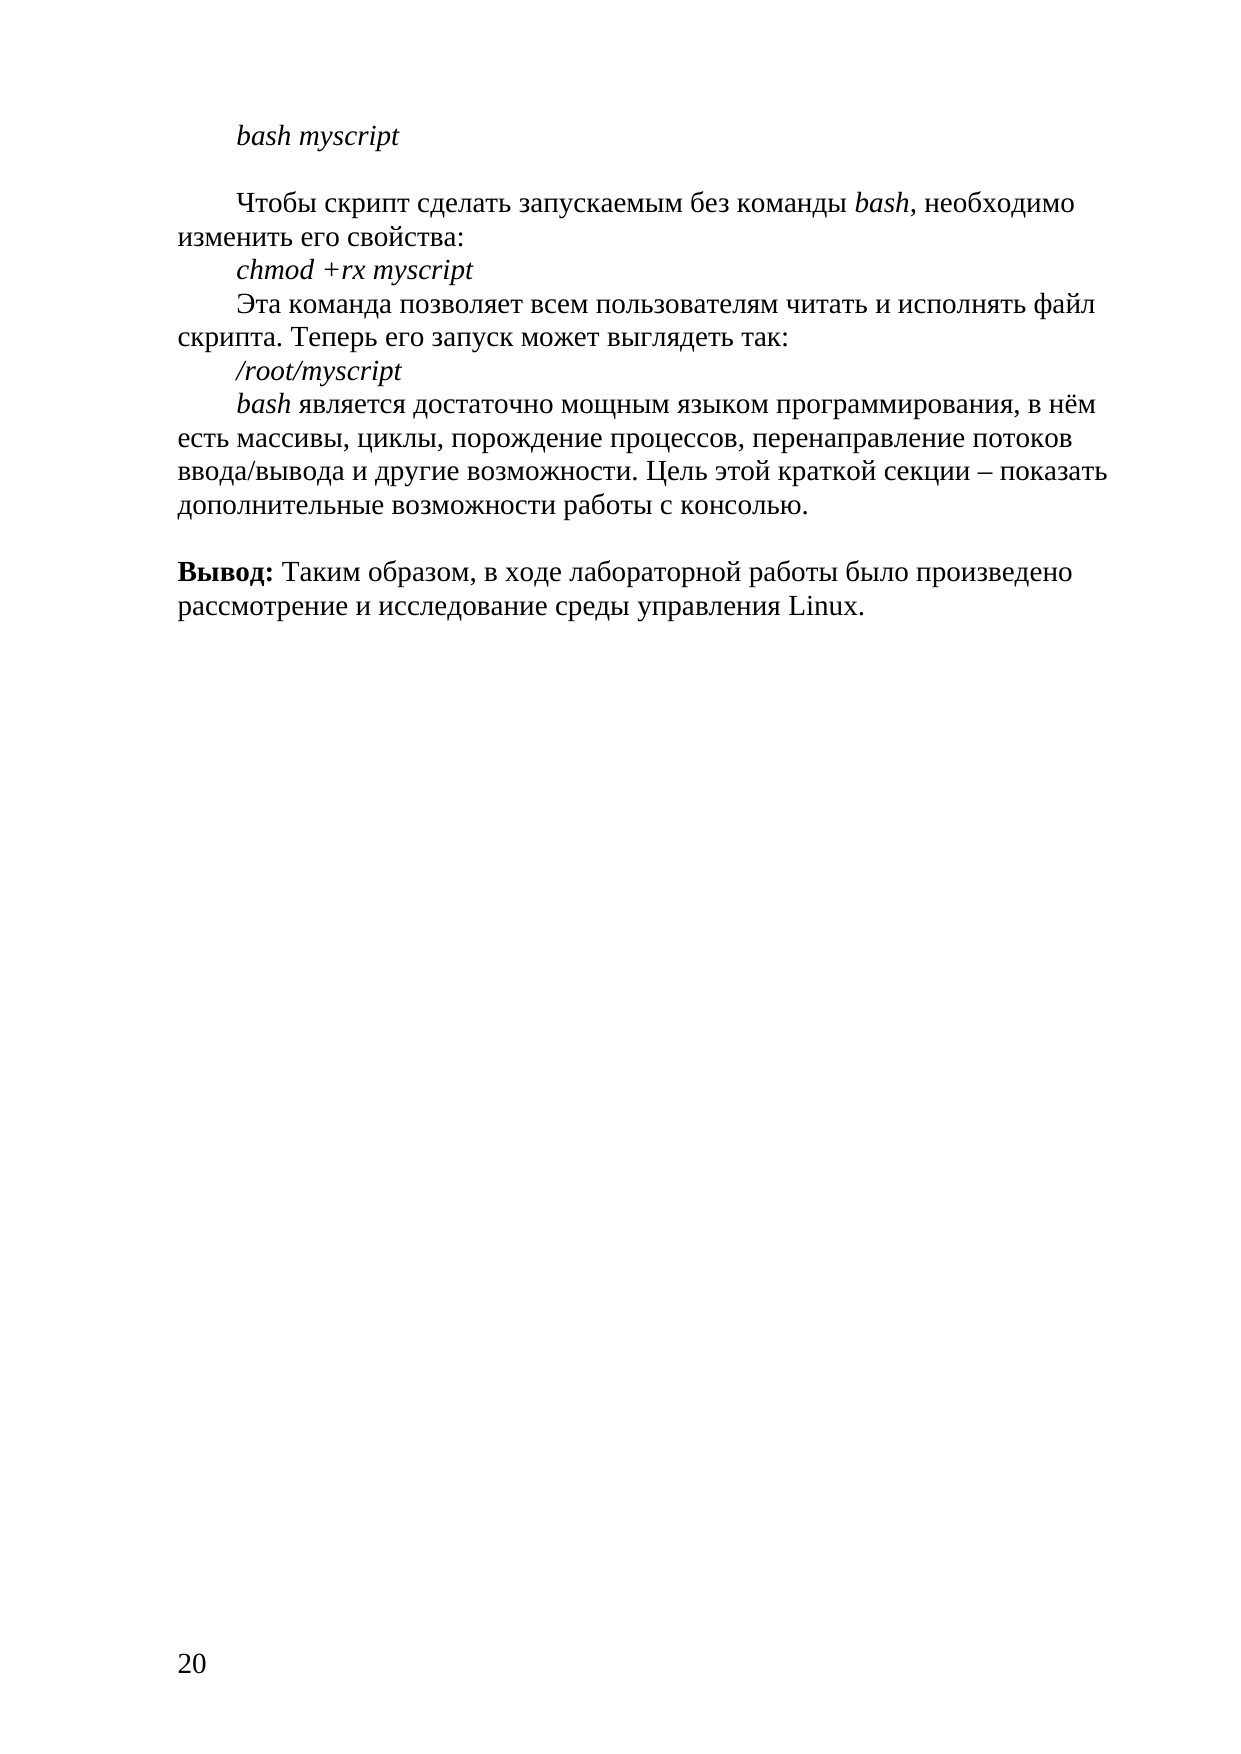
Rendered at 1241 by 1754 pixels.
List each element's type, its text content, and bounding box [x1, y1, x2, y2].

text bash является достаточно мощным языком программирования, в нём есть массивы, циклы, порождение процессов, перенаправление потоков ввода/вывода и другие возможности. Цель этой краткой секции – показать дополнительные возможности работы с консолью. [177, 386, 1152, 521]
text /root/myscript [177, 353, 1152, 386]
text Чтобы скрипт сделать запускаемым без команды bash, необходимо изменить его свойства: [177, 185, 1152, 252]
text Вывод: Таким образом, в ходе лабораторной работы было произведено рассмотрение и исследование среды управления Linux. [177, 554, 1152, 621]
text bash myscript [177, 118, 1152, 152]
text Эта команда позволяет всем пользователям читать и исполнять файл скрипта. Теперь его запуск может выглядеть так: [177, 286, 1152, 353]
text chmod +rx myscript [177, 252, 1152, 286]
